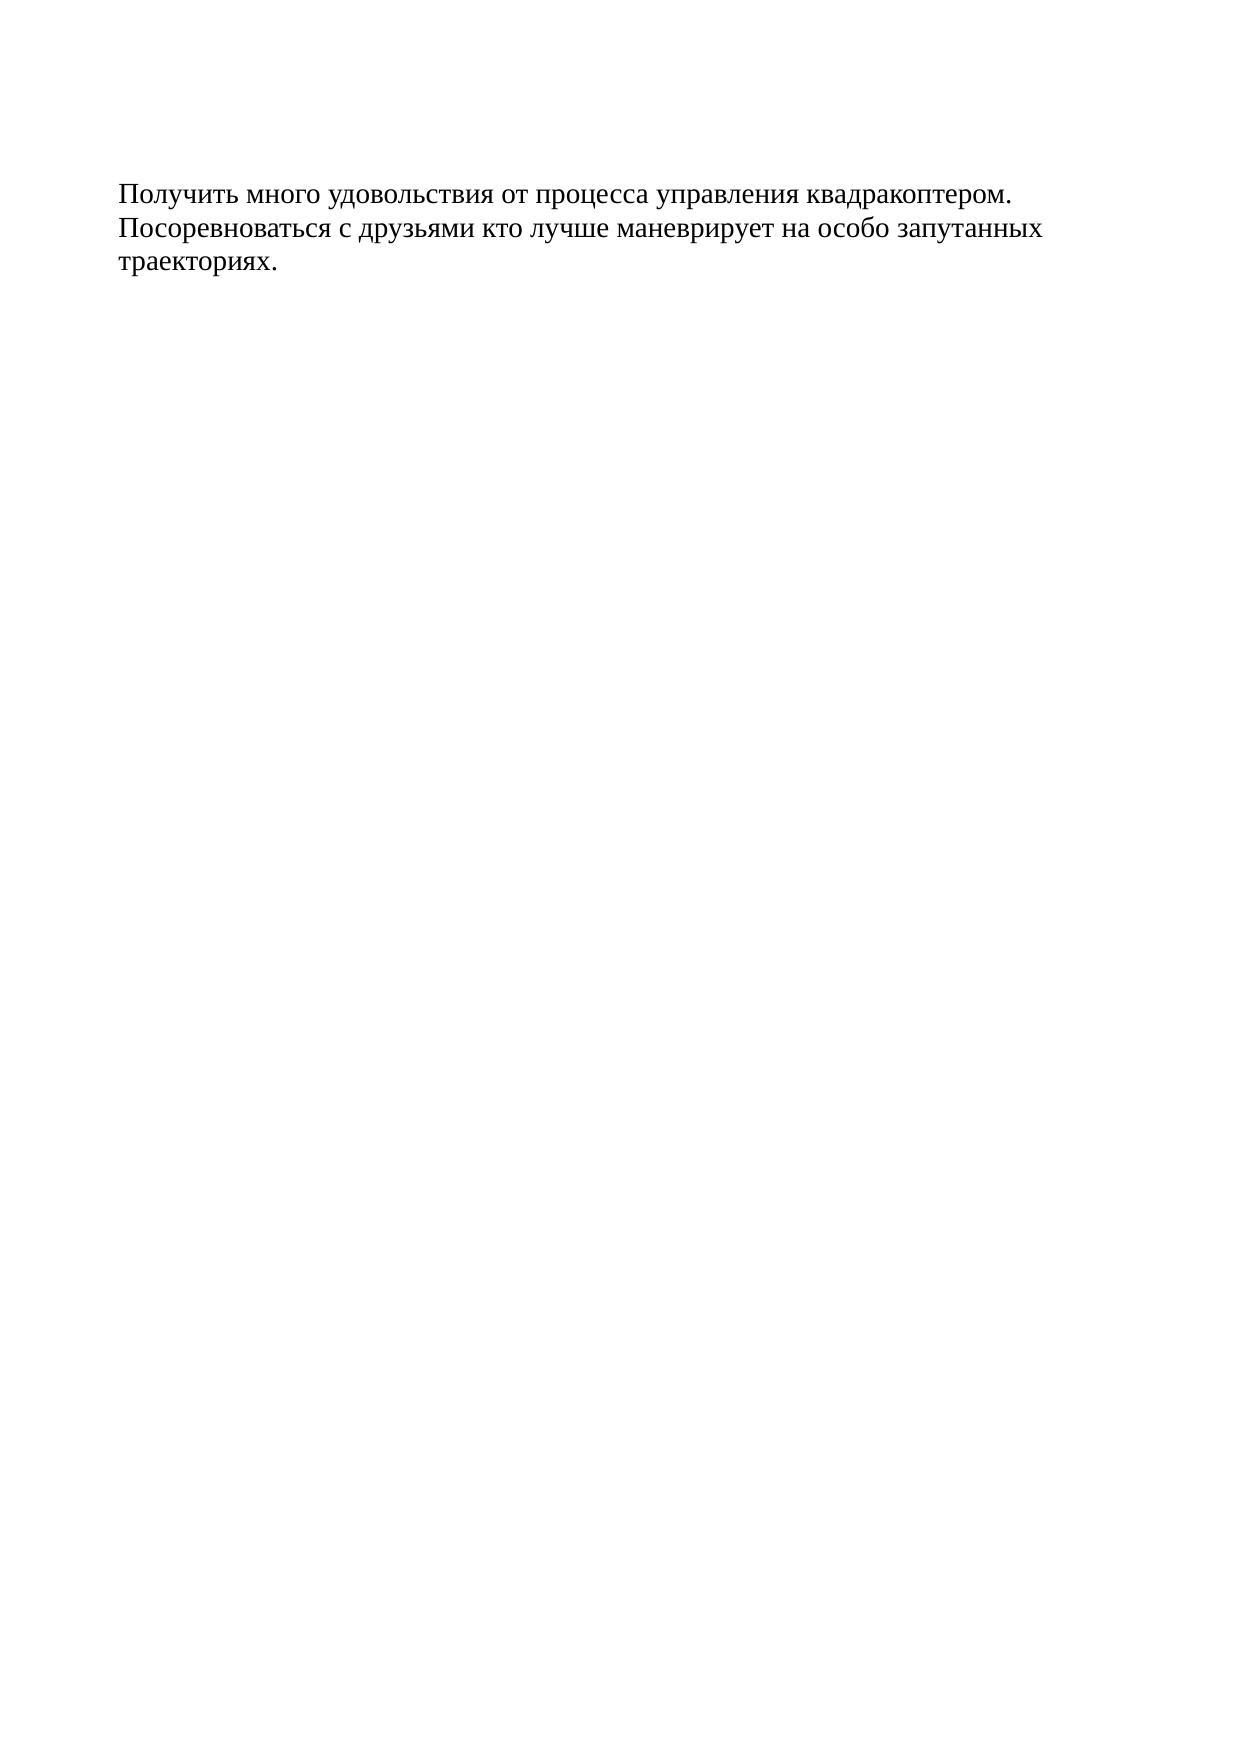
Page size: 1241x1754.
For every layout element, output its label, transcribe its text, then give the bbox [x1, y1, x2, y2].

text Copyright by Qcopters® 2014 Ключевые Пользователи 1) Виталий Квадров Возраст: 25 Лет Образование: Высшее Техническое Семейное положение: Не женат 1.1 Краткое Описание: С детства увлекался сбором моделей различных летающих устройств. Посещал кружок юного инженера. Собрал из подручных деталей и вентилятора вертолет, но после крушения об стекло соседей принялся изучать электротехнику и аэродинамику чтобы реализовать свои идеи на практике качественно. Позднее поступил в МАИ. Со студенческих лет мечтает спроектировать самое лучшее летательное устройство. Больше ничем так сильно не увлекается. Живет в основном онлайн-жизнью. Размещает на YouTube тест-драйвы своих полетов. На улицу выходит с целью протестировать свои очередные теоретические расчеты. Хочет открыть фирму по тюнигу устройств для полета. Сейчас Подрабатывает ремонтом различного рода бытовой техники пока не получил диплом авиаинженера, попутно занимаясь проектированием своих будущих моделей. 1.2 Опыт и предпочтения: 1.2.1 Технические Хорошая техническая подготовка. Сделает скорее все сам по части наладить/исправить. МатЧасть тоже на уровне. Рассчитывает траекторию полета на листике. Пользуется специализированным ПО для проектирования Летательных аппаратов. 1.3 Потребности: Снять полет от Вегаса до Лос-Анджелеса. Создать Свою фирму по модернизации летательных аппаратов. 2) Sam Alani Aka Lion El Возраст: 20 Лет Образование: Среднее Специальное (незаконченное) Семейное положение: Не женат, но есть много подруг 2.1 Краткое Описание: Родом из Канзас-Сити. Из не очень богатой семьи, но Сэм всегда жил полной жизнью даже без больших денег. Считает что нужно получать максимум удовольствия от каждого дня. Учится на помощника повара. Любит играть в уличный баскетболл. Со школьных лет основал свою команду «Five El Eagles» или «FEE».Подрабатывает в фастфуде «Hot Pizza & Chicken pieces». Ищет разные способы проведения досуга после скучного колледжа. Иногда Играет в приставку со своими дружками на районе. Увидел Квадракоптер с фантастических мультиков и теперь твердо решил купить себе такой же. 2.2 Опыт и предпочтения: 2.2.1 Технические Не особо вникает в детали. Важно чтобы все работало «из коробки». Главное, чтобы был эффектный полет. 2.2.2 Эстетичесие Нужно чтобы дизайн можно было подобрать самому. Хочет сделать символику своей баскетбольной команды на квадрокоптере. 1.3 Потребности: Получить много удовольствия от процесса управления квадракоптером. Посоревноваться с друзьями кто лучше маневрирует на особо запутанных траекториях. [118, 176, 1122, 277]
